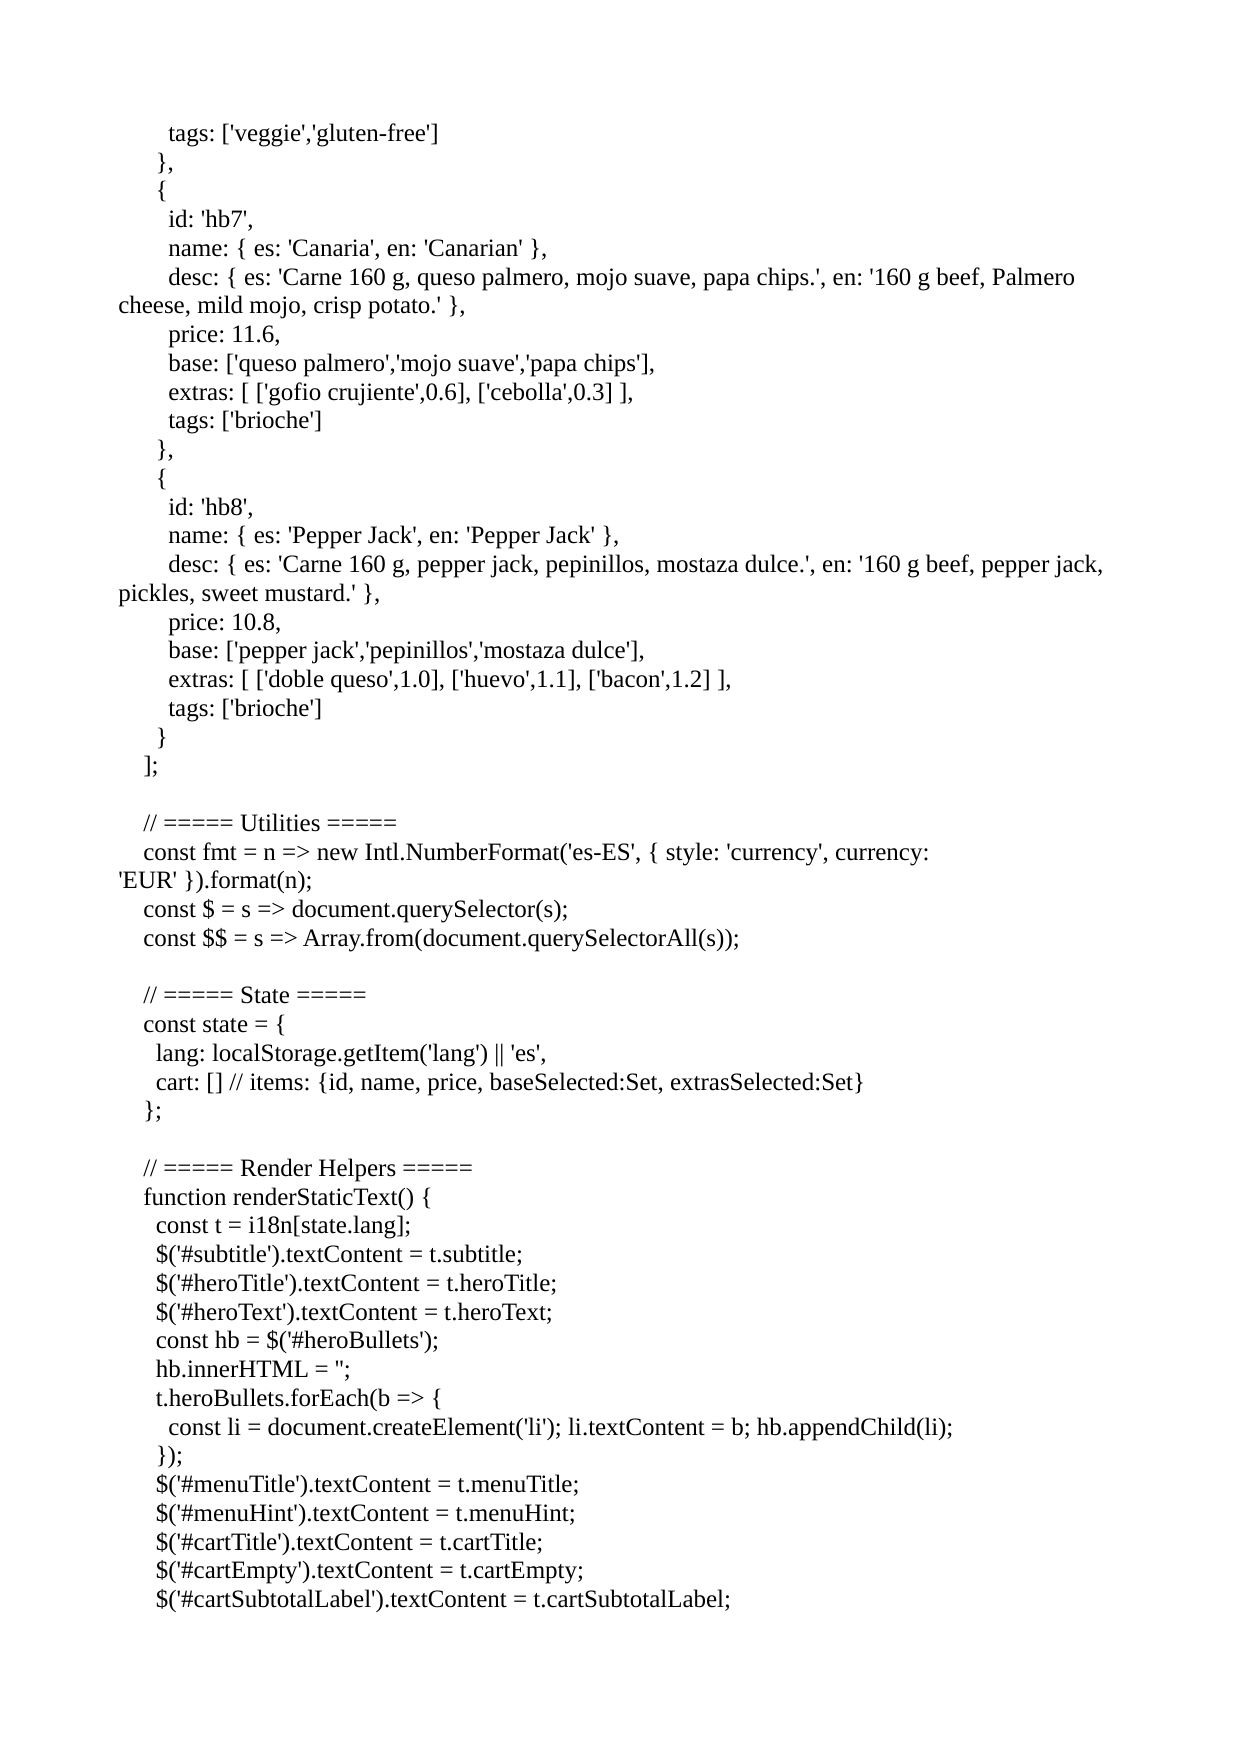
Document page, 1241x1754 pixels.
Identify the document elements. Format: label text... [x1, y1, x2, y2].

text name: { es: 'Canaria', en: 'Canarian' }, [118, 233, 1122, 262]
text lang: localStorage.getItem('lang') || 'es', [118, 1038, 1122, 1067]
text extras: [ ['doble queso',1.0], ['huevo',1.1], ['bacon',1.2] ], [118, 664, 1122, 693]
text $('#cartTitle').textContent = t.cartTitle; [118, 1527, 1122, 1556]
text base: ['queso palmero','mojo suave','papa chips'], [118, 348, 1122, 377]
text desc: { es: 'Carne 160 g, queso palmero, mojo suave, papa chips.', en: '160 g beef, Palmero cheese, mild mojo, crisp potato.' }, [118, 262, 1122, 319]
text name: { es: 'Pepper Jack', en: 'Pepper Jack' }, [118, 521, 1122, 549]
text const $ = s => document.querySelector(s); [118, 894, 1122, 923]
text tags: ['brioche'] [118, 406, 1122, 434]
text $('#heroTitle').textContent = t.heroTitle; [118, 1268, 1122, 1297]
text hb.innerHTML = ''; [118, 1354, 1122, 1383]
text const li = document.createElement('li'); li.textContent = b; hb.appendChild(li); [118, 1412, 1122, 1441]
text }, [118, 434, 1122, 463]
text desc: { es: 'Carne 160 g, pepper jack, pepinillos, mostaza dulce.', en: '160 g beef, pepper jack, pickles, sweet mustard.' }, [118, 549, 1122, 607]
text $('#heroText').textContent = t.heroText; [118, 1297, 1122, 1326]
text }; [118, 1096, 1122, 1124]
text id: 'hb8', [118, 492, 1122, 521]
text $('#cartSubtotalLabel').textContent = t.cartSubtotalLabel; [118, 1584, 1122, 1613]
text function renderStaticText() { [118, 1182, 1122, 1211]
text tags: ['brioche'] [118, 693, 1122, 722]
text }, [118, 147, 1122, 176]
text t.heroBullets.forEach(b => { [118, 1383, 1122, 1412]
text $('#cartEmpty').textContent = t.cartEmpty; [118, 1556, 1122, 1584]
text const hb = $('#heroBullets'); [118, 1326, 1122, 1354]
text const fmt = n => new Intl.NumberFormat('es-ES', { style: 'currency', currency: 'EUR' }).format(n); [118, 837, 1122, 894]
text $('#menuHint').textContent = t.menuHint; [118, 1498, 1122, 1527]
text // ===== Utilities ===== [118, 808, 1122, 837]
text { [118, 463, 1122, 492]
text const state = { [118, 1009, 1122, 1038]
text // ===== State ===== [118, 981, 1122, 1009]
text // ===== Render Helpers ===== [118, 1153, 1122, 1182]
text price: 10.8, [118, 607, 1122, 636]
text cart: [] // items: {id, name, price, baseSelected:Set, extrasSelected:Set} [118, 1067, 1122, 1096]
text $('#menuTitle').textContent = t.menuTitle; [118, 1469, 1122, 1498]
text $('#subtitle').textContent = t.subtitle; [118, 1239, 1122, 1268]
text { [118, 176, 1122, 204]
text } [118, 722, 1122, 751]
text id: 'hb7', [118, 204, 1122, 233]
text base: ['pepper jack','pepinillos','mostaza dulce'], [118, 636, 1122, 664]
text extras: [ ['gofio crujiente',0.6], ['cebolla',0.3] ], [118, 377, 1122, 406]
text }); [118, 1441, 1122, 1469]
text const $$ = s => Array.from(document.querySelectorAll(s)); [118, 923, 1122, 952]
text ]; [118, 751, 1122, 779]
text tags: ['veggie','gluten-free'] [118, 118, 1122, 147]
text const t = i18n[state.lang]; [118, 1211, 1122, 1239]
text price: 11.6, [118, 319, 1122, 348]
